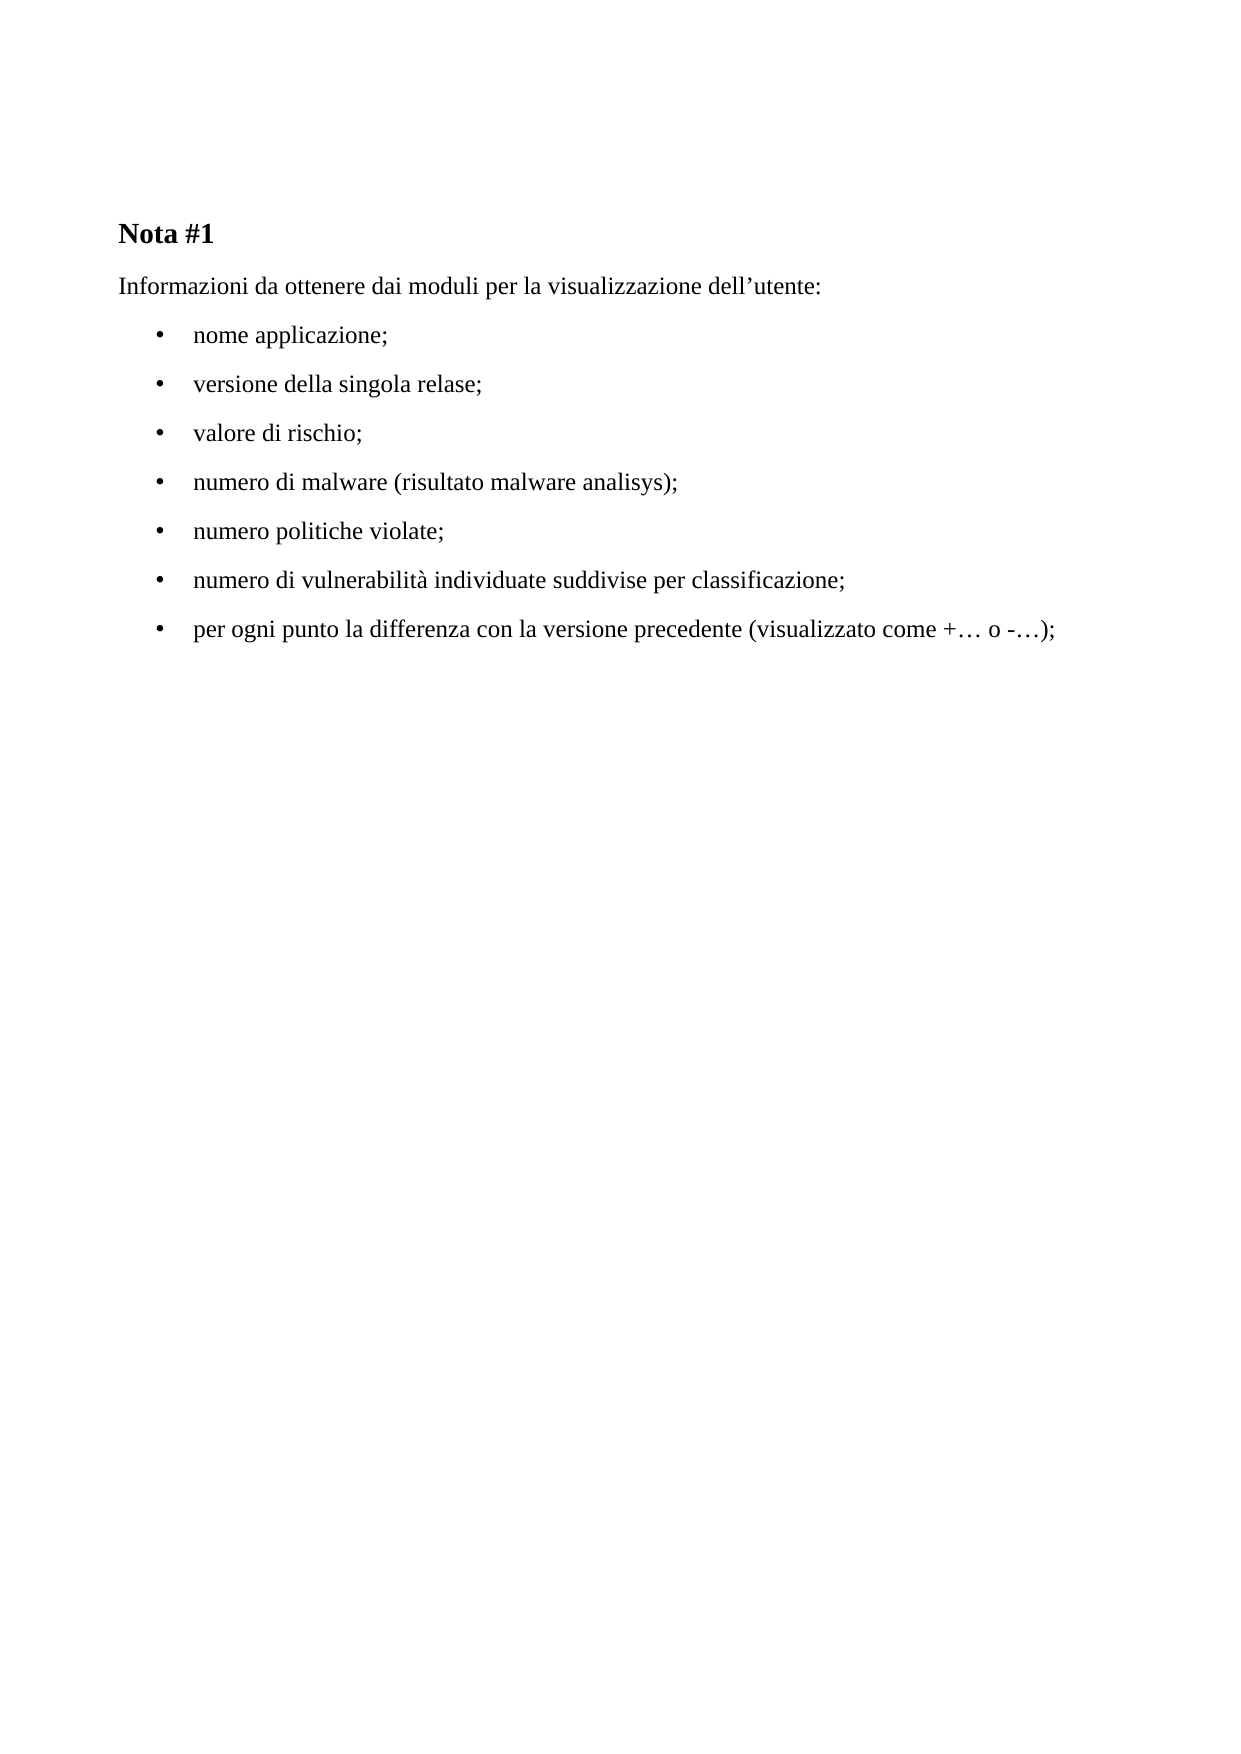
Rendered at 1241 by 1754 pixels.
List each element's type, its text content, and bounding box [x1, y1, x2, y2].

list nome applicazione; [156, 320, 1122, 349]
list numero politiche violate; [156, 516, 1122, 545]
list numero di vulnerabilità individuate suddivise per classificazione; [156, 565, 1122, 594]
list numero di malware (risultato malware analisys); [156, 467, 1122, 496]
list versione della singola relase; [156, 369, 1122, 398]
list valore di rischio; [156, 418, 1122, 447]
text Informazioni da ottenere dai moduli per la visualizzazione dell’utente: [118, 271, 1122, 300]
list per ogni punto la differenza con la versione precedente (visualizzato come +… o -…); [156, 614, 1122, 643]
text Nota #1 [118, 216, 1122, 250]
